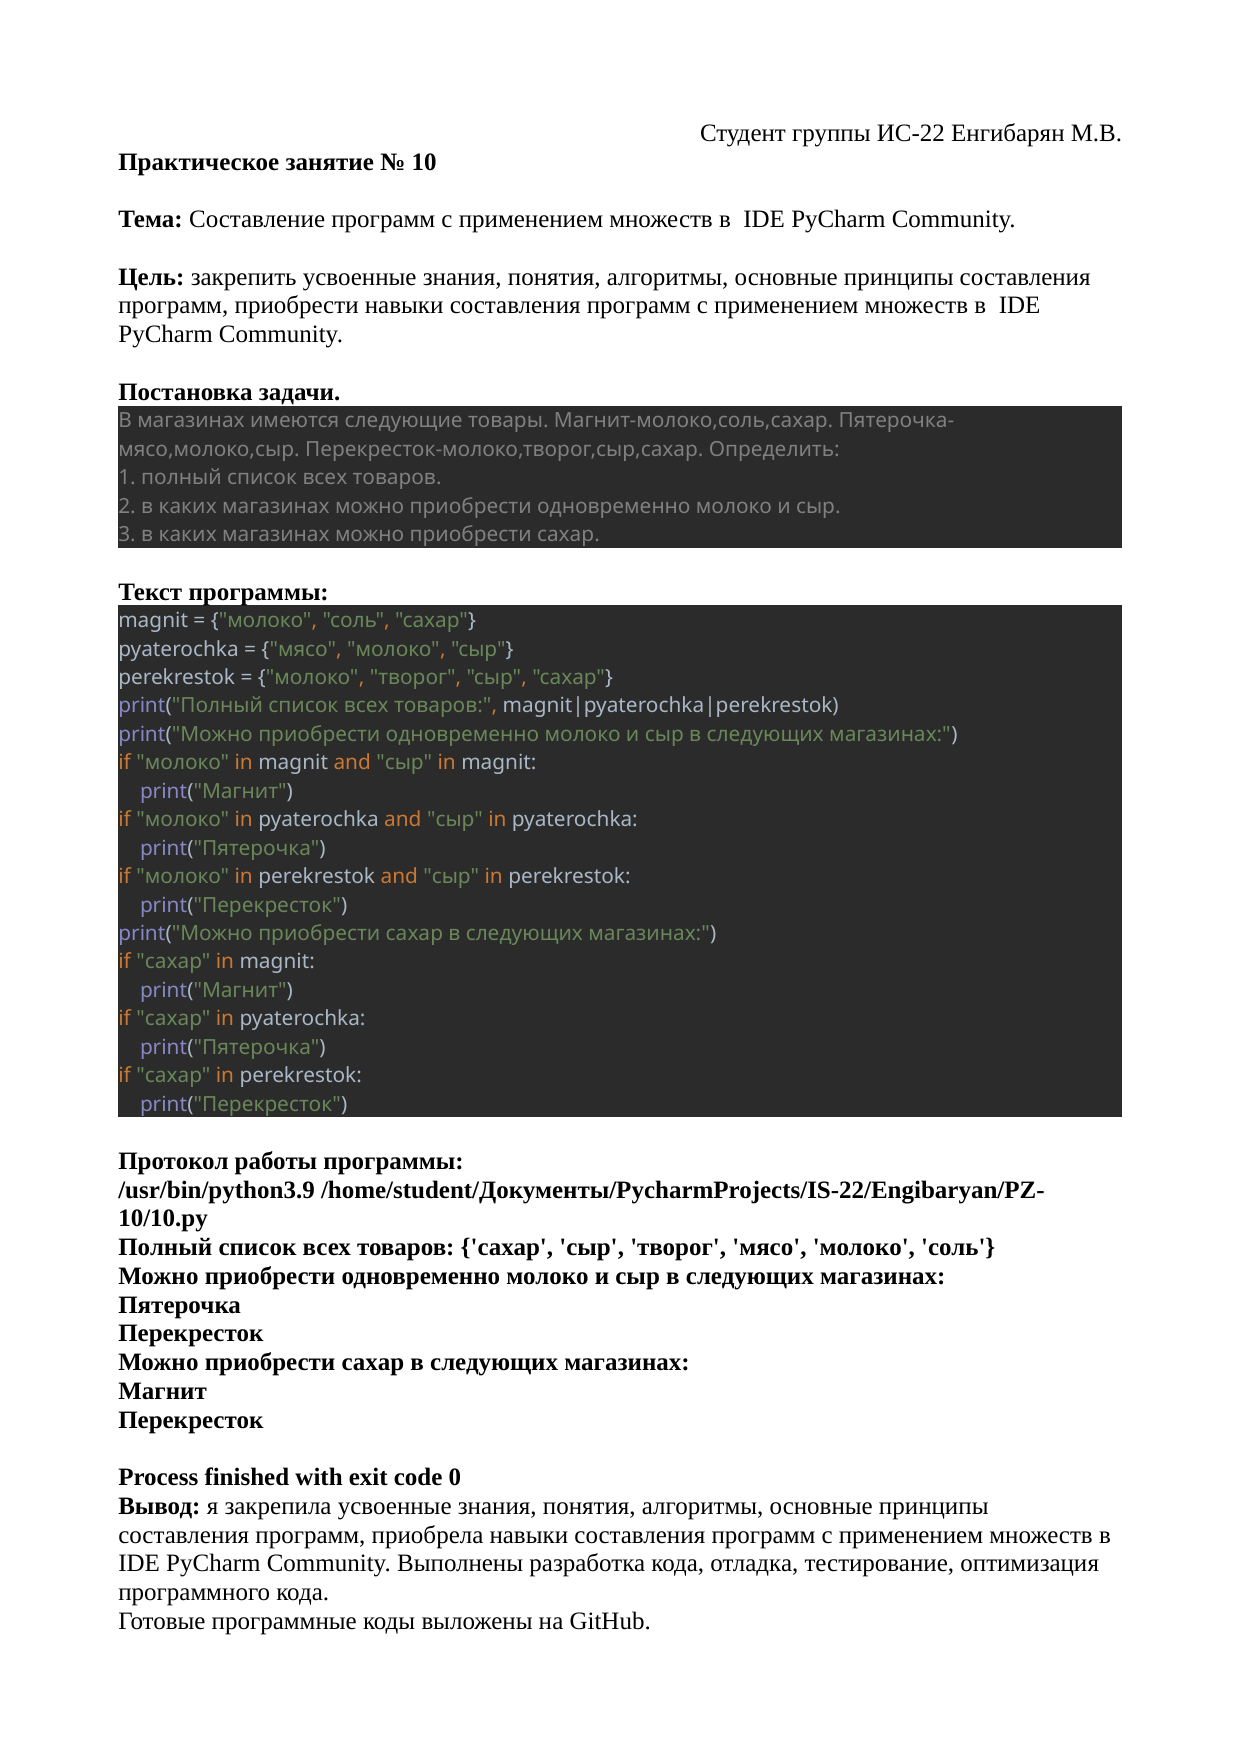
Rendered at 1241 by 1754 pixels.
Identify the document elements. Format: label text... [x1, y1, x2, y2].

text Вывод: я закрепила усвоенные знания, понятия, алгоритмы, основные принципы составления программ, приобрела навыки составления программ с применением множеств в IDE PyCharm Community. Выполнены разработка кода, отладка, тестирование, оптимизация программного кода. [118, 1491, 1122, 1606]
text Полный список всех товаров: {'сахар', 'сыр', 'творог', 'мясо', 'молоко', 'соль'} [118, 1232, 1122, 1261]
text Студент группы ИС-22 Енгибарян М.В. [118, 118, 1122, 147]
text Пятерочка [118, 1290, 1122, 1318]
text Можно приобрести сахар в следующих магазинах: [118, 1347, 1122, 1376]
text Тема: Составление программ с применением множеств в IDE PyCharm Community. [118, 204, 1122, 233]
text Практическое занятие № 10 [118, 147, 1122, 176]
text Цель: закрепить усвоенные знания, понятия, алгоритмы, основные принципы составления программ, приобрести навыки составления программ с применением множеств в IDE PyCharm Community. [118, 262, 1122, 348]
text Перекресток [118, 1405, 1122, 1433]
text /usr/bin/python3.9 /home/student/Документы/PycharmProjects/IS-22/Engibaryan/PZ-10/10.py [118, 1175, 1122, 1232]
text magnit = {"молоко", "соль", "сахар"} pyaterochka = {"мясо", "молоко", "сыр"} perekrestok = {"молоко", "творог", "сыр", "сахар"} print("Полный список всех товаров:", magnit|pyaterochka|perekrestok) print("Можно приобрести одновременно молоко и сыр в следующих магазинах:") if "молоко" in magnit and "сыр" in magnit: print("Магнит") if "молоко" in pyaterochka and "сыр" in pyaterochka: print("Пятерочка") if "молоко" in perekrestok and "сыр" in perekrestok: print("Перекресток") print("Можно приобрести сахар в следующих магазинах:") if "сахар" in magnit: print("Магнит") if "сахар" in pyaterochka: print("Пятерочка") if "сахар" in perekrestok: print("Перекресток") [118, 605, 1122, 1117]
text Протокол работы программы: [118, 1146, 1122, 1175]
text В магазинах имеются следующие товары. Магнит-молоко,соль,сахар. Пятерочка-мясо,молоко,сыр. Перекресток-молоко,творог,сыр,сахар. Определить: 1. полный список всех товаров. 2. в каких магазинах можно приобрести одновременно молоко и сыр. 3. в каких магазинах можно приобрести сахар. [118, 406, 1122, 548]
text Текст программы: [118, 577, 1122, 605]
text Готовые программные коды выложены на GitHub. [118, 1606, 1122, 1635]
text Process finished with exit code 0 [118, 1462, 1122, 1491]
text Можно приобрести одновременно молоко и сыр в следующих магазинах: [118, 1261, 1122, 1290]
text Перекресток [118, 1318, 1122, 1347]
text Постановка задачи. [118, 377, 1122, 406]
text Магнит [118, 1376, 1122, 1405]
